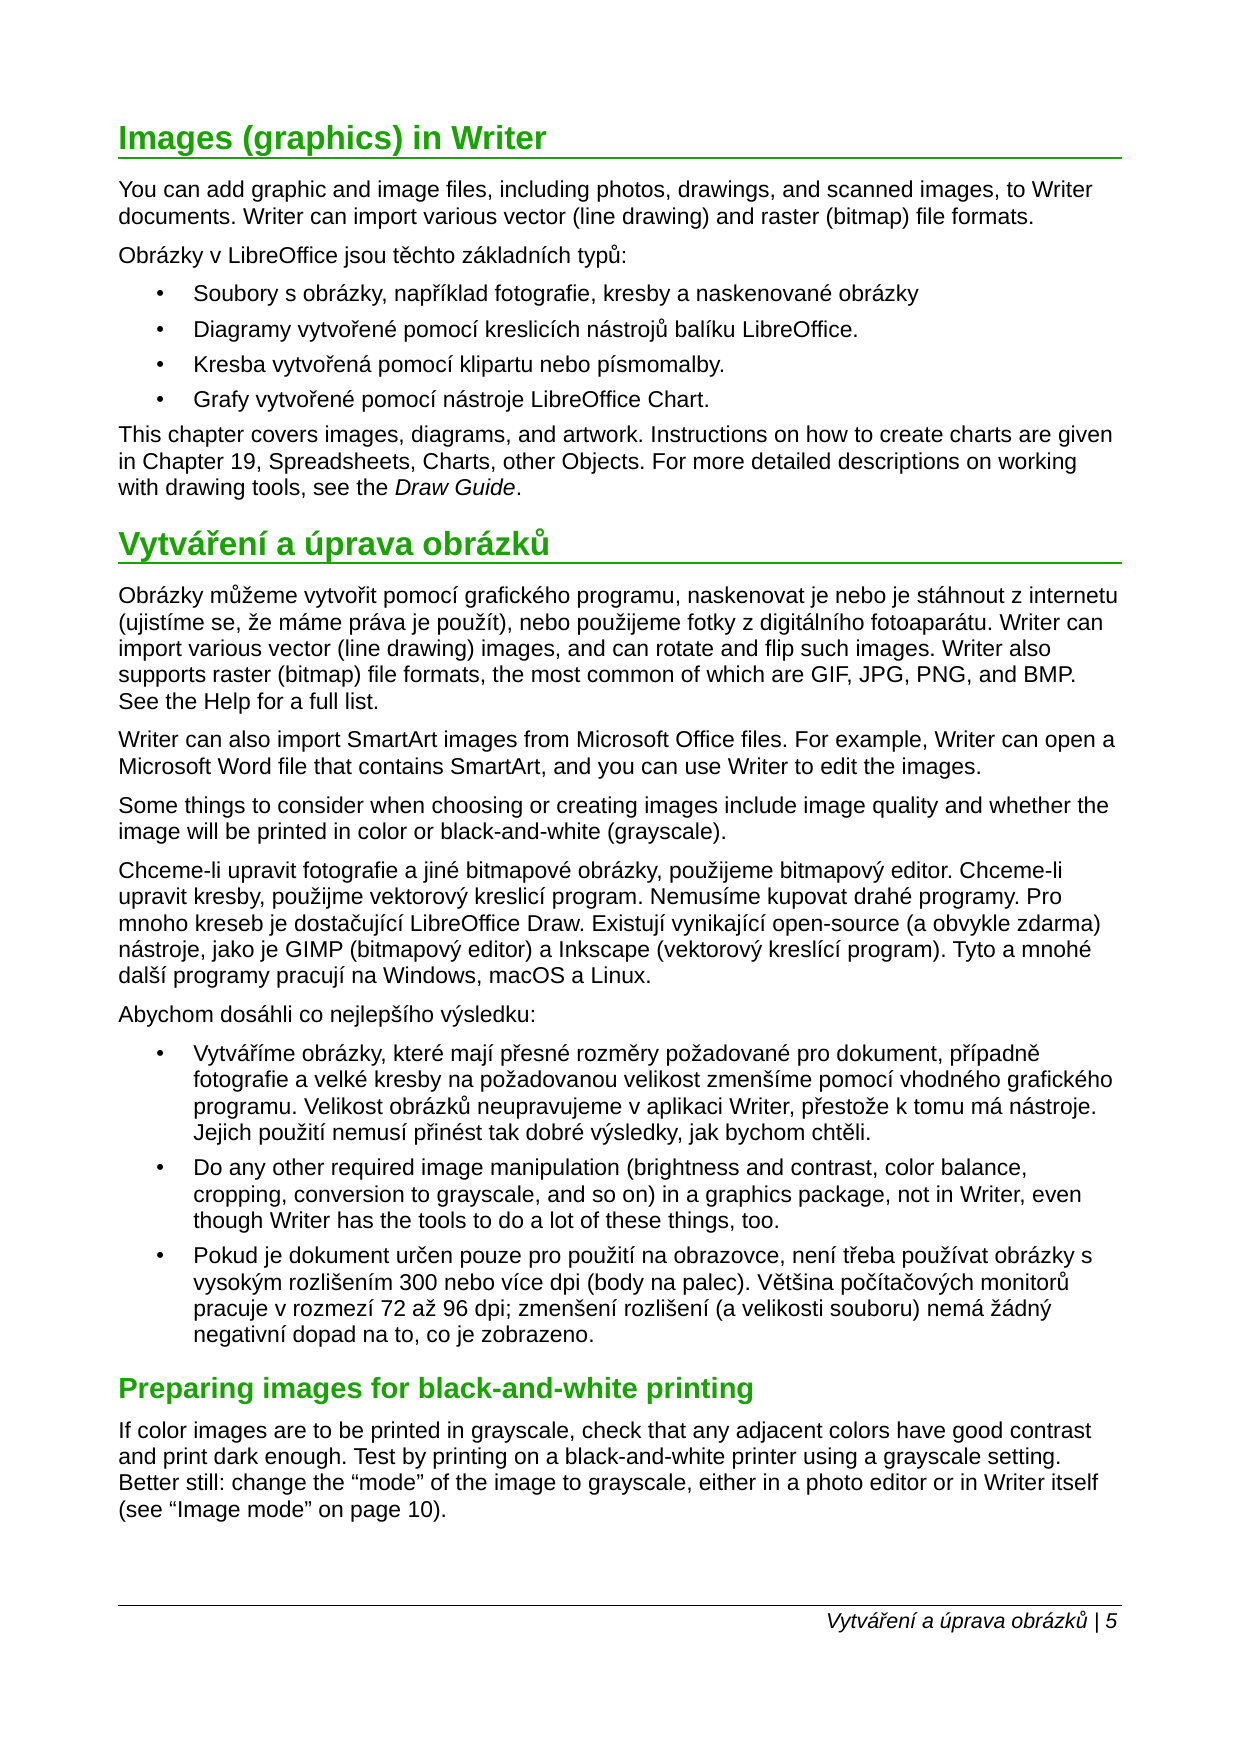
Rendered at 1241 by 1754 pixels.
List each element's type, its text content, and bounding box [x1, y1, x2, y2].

list Grafy vytvořené pomocí nástroje LibreOffice Chart. [156, 386, 1122, 412]
text If color images are to be printed in grayscale, check that any adjacent colors have good contrast and print dark enough. Test by printing on a black-and-white printer using a grayscale setting. Better still: change the “mode” of the image to grayscale, either in a photo editor or in Writer itself (see “Image mode” on page 10). [118, 1417, 1122, 1522]
text Chceme-li upravit fotografie a jiné bitmapové obrázky, použijeme bitmapový editor. Chceme-li upravit kresby, použijme vektorový kreslicí program. Nemusíme kupovat drahé programy. Pro mnoho kreseb je dostačující LibreOffice Draw. Existují vynikající open-source (a obvykle zdarma) nástroje, jako je GIMP (bitmapový editor) a Inkscape (vektorový kreslící program). Tyto a mnohé další programy pracují na Windows, macOS a Linux. [118, 857, 1122, 989]
list Abychom dosáhli co nejlepšího výsledku: [118, 1001, 1122, 1027]
subtitle Images (graphics) in Writer [118, 118, 1122, 157]
text Writer can also import SmartArt images from Microsoft Office files. For example, Writer can open a Microsoft Word file that contains SmartArt, and you can use Writer to edit the images. [118, 726, 1122, 779]
text Obrázky můžeme vytvořit pomocí grafického programu, naskenovat je nebo je stáhnout z internetu (ujistíme se, že máme práva je použít), nebo použijeme fotky z digitálního fotoaparátu. Writer can import various vector (line drawing) images, and can rotate and flip such images. Writer also supports raster (bitmap) file formats, the most common of which are GIF, JPG, PNG, and BMP. See the Help for a full list. [118, 582, 1122, 714]
list Obrázky v LibreOffice jsou těchto základních typů: [118, 242, 1122, 268]
text Some things to consider when choosing or creating images include image quality and whether the image will be printed in color or black-and-white (grayscale). [118, 792, 1122, 844]
list Diagramy vytvořené pomocí kreslicích nástrojů balíku LibreOffice. [156, 316, 1122, 342]
text This chapter covers images, diagrams, and artwork. Instructions on how to create charts are given in Chapter 19, Spreadsheets, Charts, other Objects. For more detailed descriptions on working with drawing tools, see the Draw Guide. [118, 421, 1122, 500]
list Do any other required image manipulation (brightness and contrast, color balance, cropping, conversion to grayscale, and so on) in a graphics package, not in Writer, even though Writer has the tools to do a lot of these things, too. [156, 1154, 1122, 1233]
subtitle Vytváření a úprava obrázků [118, 524, 1122, 562]
list Pokud je dokument určen pouze pro použití na obrazovce, není třeba používat obrázky s vysokým rozlišením 300 nebo více dpi (body na palec). Většina počítačových monitorů pracuje v rozmezí 72 až 96 dpi; zmenšení rozlišení (a velikosti souboru) nemá žádný negativní dopad na to, co je zobrazeno. [156, 1242, 1122, 1348]
list Kresba vytvořená pomocí klipartu nebo písmomalby. [156, 351, 1122, 377]
text You can add graphic and image files, including photos, drawings, and scanned images, to Writer documents. Writer can import various vector (line drawing) and raster (bitmap) file formats. [118, 176, 1122, 229]
list Vytváříme obrázky, které mají přesné rozměry požadované pro dokument, případně fotografie a velké kresby na požadovanou velikost zmenšíme pomocí vhodného grafického programu. Velikost obrázků neupravujeme v aplikaci Writer, přestože k tomu má nástroje. Jejich použití nemusí přinést tak dobré výsledky, jak bychom chtěli. [156, 1040, 1122, 1145]
subtitle Preparing images for black-and-white printing [118, 1371, 1122, 1405]
list Soubory s obrázky, například fotografie, kresby a naskenované obrázky [156, 280, 1122, 307]
